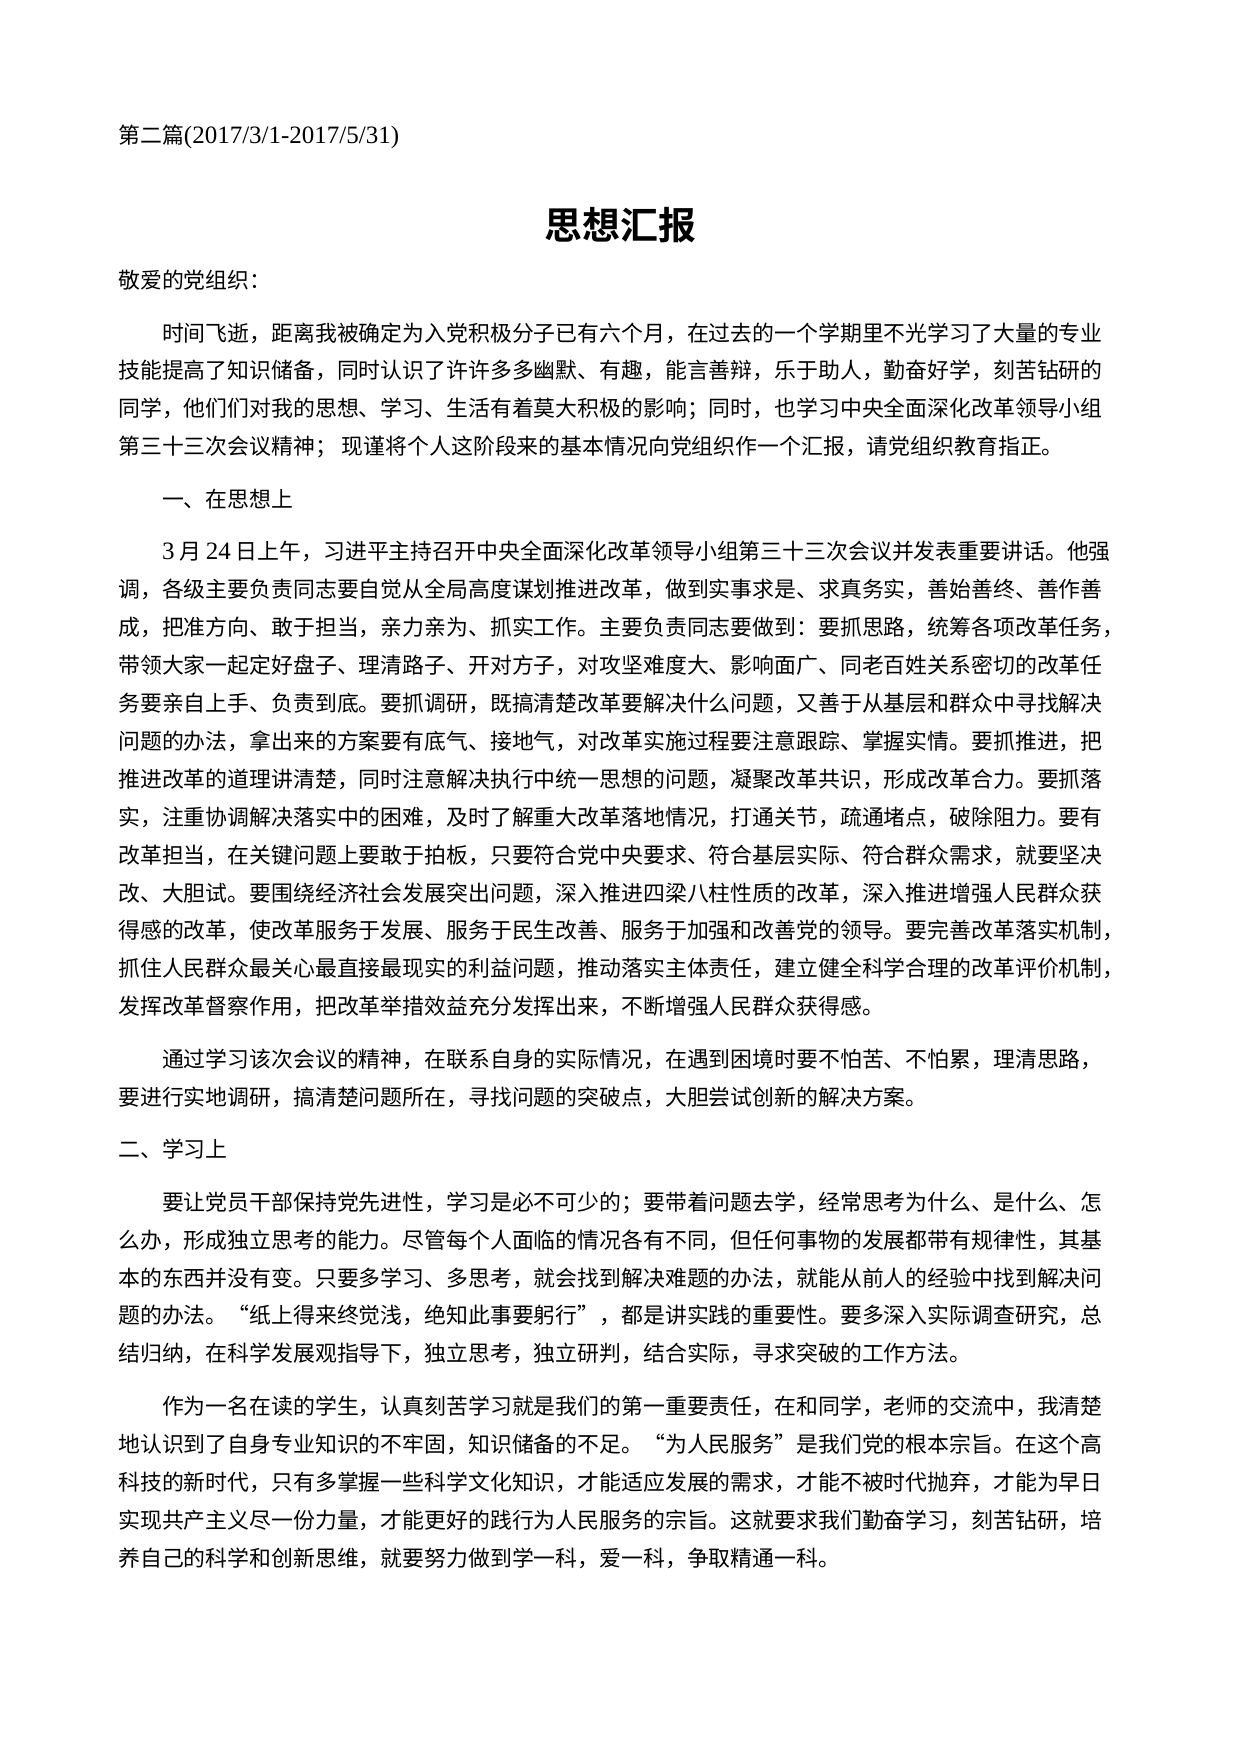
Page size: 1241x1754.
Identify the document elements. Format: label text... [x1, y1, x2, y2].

text 敬爱的党组织： [118, 263, 1122, 295]
text 一、在思想上 [118, 482, 1122, 513]
text 通过学习该次会议的精神，在联系自身的实际情况，在遇到困境时要不怕苦、不怕累，理清思路，要进行实地调研，搞清楚问题所在，寻找问题的突破点，大胆尝试创新的解决方案。 [118, 1042, 1122, 1111]
subtitle 思想汇报 [118, 196, 1122, 251]
text 第二篇(2017/3/1-2017/5/31) [118, 118, 1122, 150]
text 时间飞逝，距离我被确定为入党积极分子已有六个月，在过去的一个学期里不光学习了大量的专业技能提高了知识储备，同时认识了许许多多幽默、有趣，能言善辩，乐于助人，勤奋好学，刻苦钻研的同学，他们们对我的思想、学习、生活有着莫大积极的影响；同时，也学习中央全面深化改革领导小组第三十三次会议精神； 现谨将个人这阶段来的基本情况向党组织作一个汇报，请党组织教育指正。 [118, 316, 1122, 461]
text 二、学习上 [118, 1132, 1122, 1164]
text 作为一名在读的学生，认真刻苦学习就是我们的第一重要责任，在和同学，老师的交流中，我清楚地认识到了自身专业知识的不牢固，知识储备的不足。“为人民服务”是我们党的根本宗旨。在这个高科技的新时代，只有多掌握一些科学文化知识，才能适应发展的需求，才能不被时代抛弃，才能为早日实现共产主义尽一份力量，才能更好的践行为人民服务的宗旨。这就要求我们勤奋学习，刻苦钻研，培养自己的科学和创新思维，就要努力做到学一科，爱一科，争取精通一科。 [118, 1389, 1122, 1572]
text 要让党员干部保持党先进性，学习是必不可少的；要带着问题去学，经常思考为什么、是什么、怎么办，形成独立思考的能力。尽管每个人面临的情况各有不同，但任何事物的发展都带有规律性，其基本的东西并没有变。只要多学习、多思考，就会找到解决难题的办法，就能从前人的经验中找到解决问题的办法。“纸上得来终觉浅，绝知此事要躬行”，都是讲实践的重要性。要多深入实际调查研究，总结归纳，在科学发展观指导下，独立思考，独立研判，结合实际，寻求突破的工作方法。 [118, 1185, 1122, 1368]
text 3月24日上午，习进平主持召开中央全面深化改革领导小组第三十三次会议并发表重要讲话。他强调，各级主要负责同志要自觉从全局高度谋划推进改革，做到实事求是、求真务实，善始善终、善作善成，把准方向、敢于担当，亲力亲为、抓实工作。主要负责同志要做到：要抓思路，统筹各项改革任务，带领大家一起定好盘子、理清路子、开对方子，对攻坚难度大、影响面广、同老百姓关系密切的改革任务要亲自上手、负责到底。要抓调研，既搞清楚改革要解决什么问题，又善于从基层和群众中寻找解决问题的办法，拿出来的方案要有底气、接地气，对改革实施过程要注意跟踪、掌握实情。要抓推进，把推进改革的道理讲清楚，同时注意解决执行中统一思想的问题，凝聚改革共识，形成改革合力。要抓落实，注重协调解决落实中的困难，及时了解重大改革落地情况，打通关节，疏通堵点，破除阻力。要有改革担当，在关键问题上要敢于拍板，只要符合党中央要求、符合基层实际、符合群众需求，就要坚决改、大胆试。要围绕经济社会发展突出问题，深入推进四梁八柱性质的改革，深入推进增强人民群众获得感的改革，使改革服务于发展、服务于民生改善、服务于加强和改善党的领导。要完善改革落实机制，抓住人民群众最关心最直接最现实的利益问题，推动落实主体责任，建立健全科学合理的改革评价机制，发挥改革督察作用，把改革举措效益充分发挥出来，不断增强人民群众获得感。 [118, 534, 1122, 1021]
